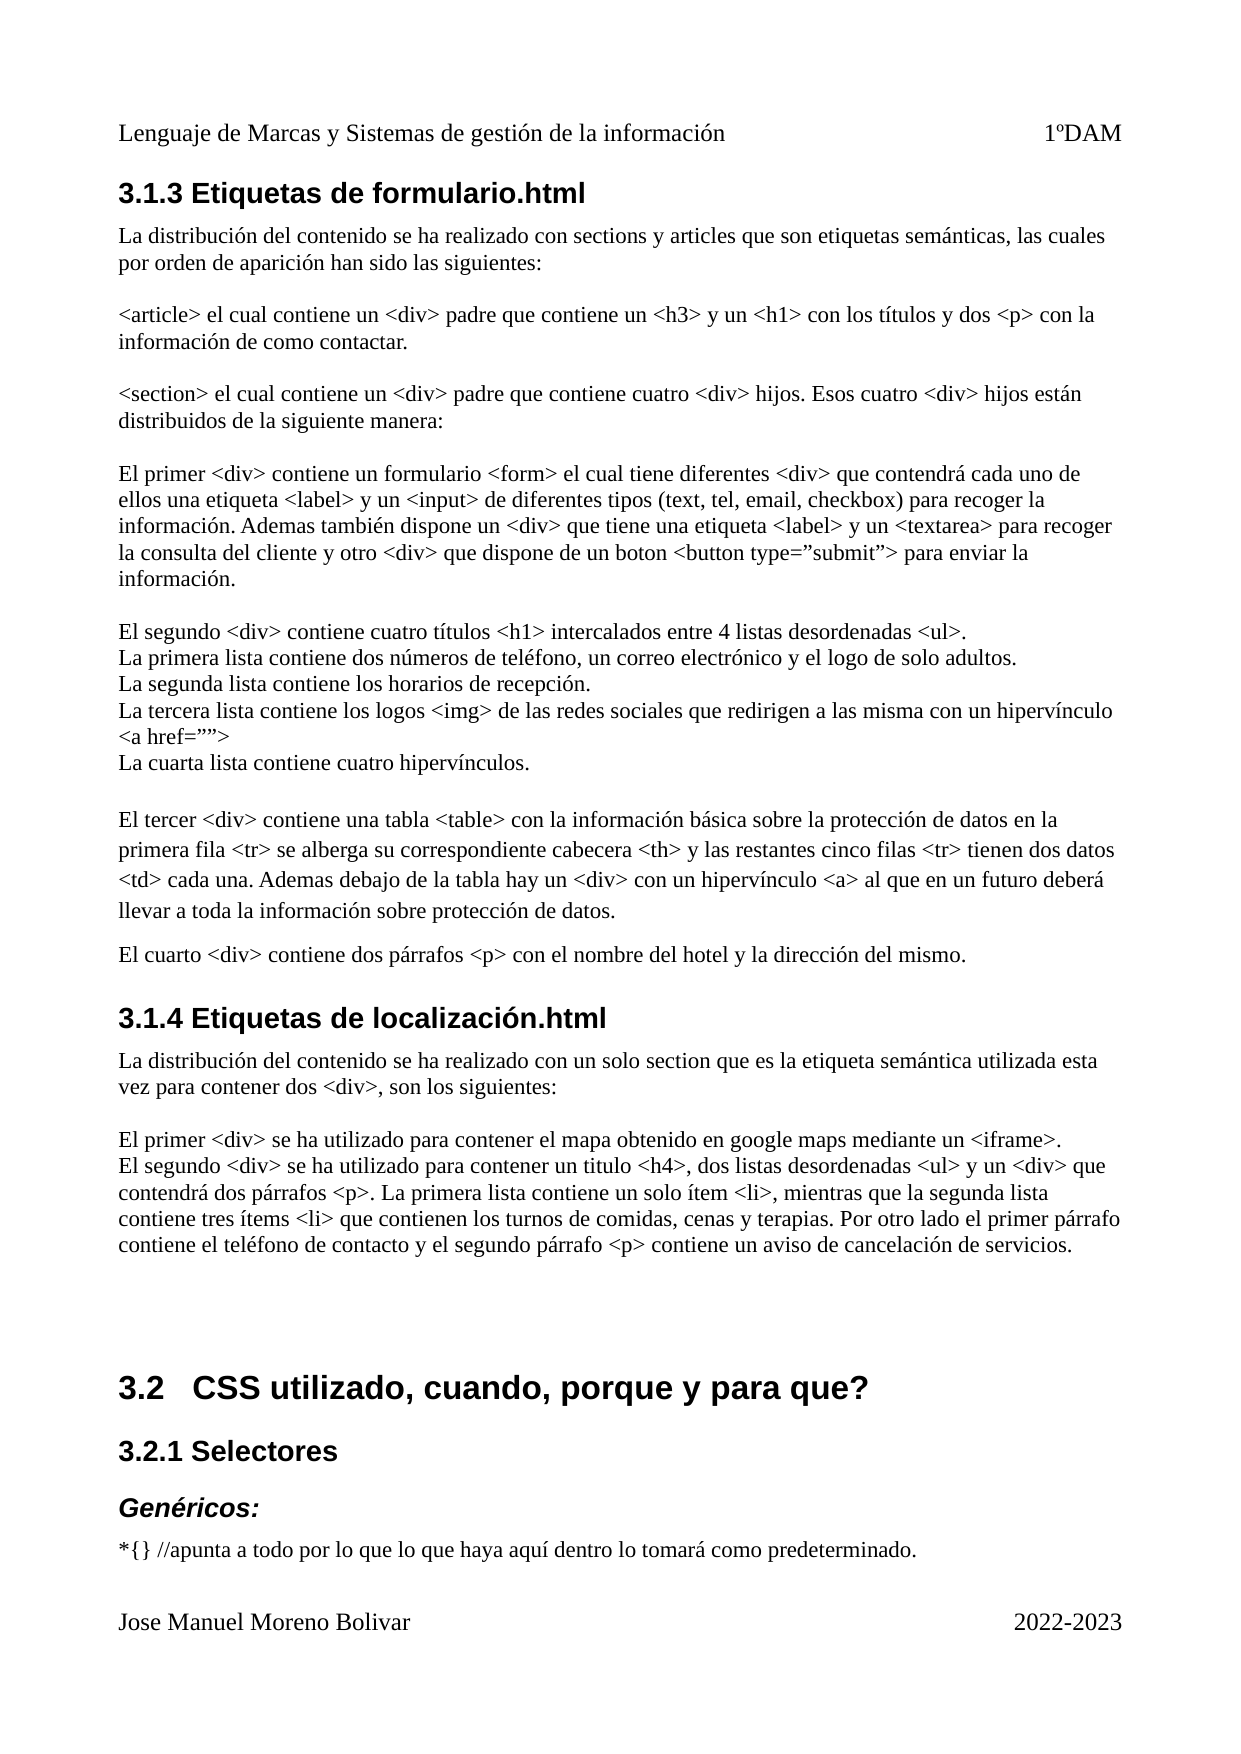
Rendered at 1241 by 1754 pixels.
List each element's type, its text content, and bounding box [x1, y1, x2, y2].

text La cuarta lista contiene cuatro hipervínculos. [118, 749, 1122, 776]
text El segundo <div> contiene cuatro títulos <h1> intercalados entre 4 listas desordenadas <ul>. [118, 618, 1122, 644]
text La primera lista contiene dos números de teléfono, un correo electrónico y el logo de solo adultos. [118, 644, 1122, 670]
text *{} //apunta a todo por lo que lo que haya aquí dentro lo tomará como predeterminado. [118, 1536, 1122, 1562]
text El primer <div> contiene un formulario <form> el cual tiene diferentes <div> que contendrá cada uno de ellos una etiqueta <label> y un <input> de diferentes tipos (text, tel, email, checkbox) para recoger la información. Ademas también dispone un <div> que tiene una etiqueta <label> y un <textarea> para recoger la consulta del cliente y otro <div> que dispone de un boton <button type=”submit”> para enviar la información. [118, 459, 1122, 591]
subtitle 3.1.3 Etiquetas de formulario.html [118, 176, 1122, 210]
subtitle Genéricos: [118, 1492, 1122, 1523]
text El segundo <div> se ha utilizado para contener un titulo <h4>, dos listas desordenadas <ul> y un <div> que contendrá dos párrafos <p>. La primera lista contiene un solo ítem <li>, mientras que la segunda lista contiene tres ítems <li> que contienen los turnos de comidas, cenas y terapias. Por otro lado el primer párrafo contiene el teléfono de contacto y el segundo párrafo <p> contiene un aviso de cancelación de servicios. [118, 1152, 1122, 1258]
subtitle 3.2.1 Selectores [118, 1434, 1122, 1467]
subtitle 3.1.4 Etiquetas de localización.html [118, 1001, 1122, 1034]
text La segunda lista contiene los horarios de recepción. [118, 670, 1122, 697]
text El tercer <div> contiene una tabla <table> con la información básica sobre la protección de datos en la primera fila <tr> se alberga su correspondiente cabecera <th> y las restantes cinco filas <tr> tienen dos datos <td> cada una. Ademas debajo de la tabla hay un <div> con un hipervínculo <a> al que en un futuro deberá llevar a toda la información sobre protección de datos. [118, 776, 1122, 923]
text El primer <div> se ha utilizado para contener el mapa obtenido en google maps mediante un <iframe>. [118, 1126, 1122, 1152]
text La tercera lista contiene los logos <img> de las redes sociales que redirigen a las misma con un hipervínculo <a href=””> [118, 697, 1122, 749]
text La distribución del contenido se ha realizado con un solo section que es la etiqueta semántica utilizada esta vez para contener dos <div>, son los siguientes: [118, 1047, 1122, 1099]
text La distribución del contenido se ha realizado con sections y articles que son etiquetas semánticas, las cuales por orden de aparición han sido las siguientes: <article> el cual contiene un <div> padre que contiene un <h3> y un <h1> con los títulos y dos <p> con la información de como contactar. [118, 222, 1122, 354]
text El cuarto <div> contiene dos párrafos <p> con el nombre del hotel y la dirección del mismo. [118, 941, 1122, 968]
text <section> el cual contiene un <div> padre que contiene cuatro <div> hijos. Esos cuatro <div> hijos están distribuidos de la siguiente manera: [118, 381, 1122, 433]
subtitle 3.2 CSS utilizado, cuando, porque y para que? [118, 1368, 1122, 1407]
